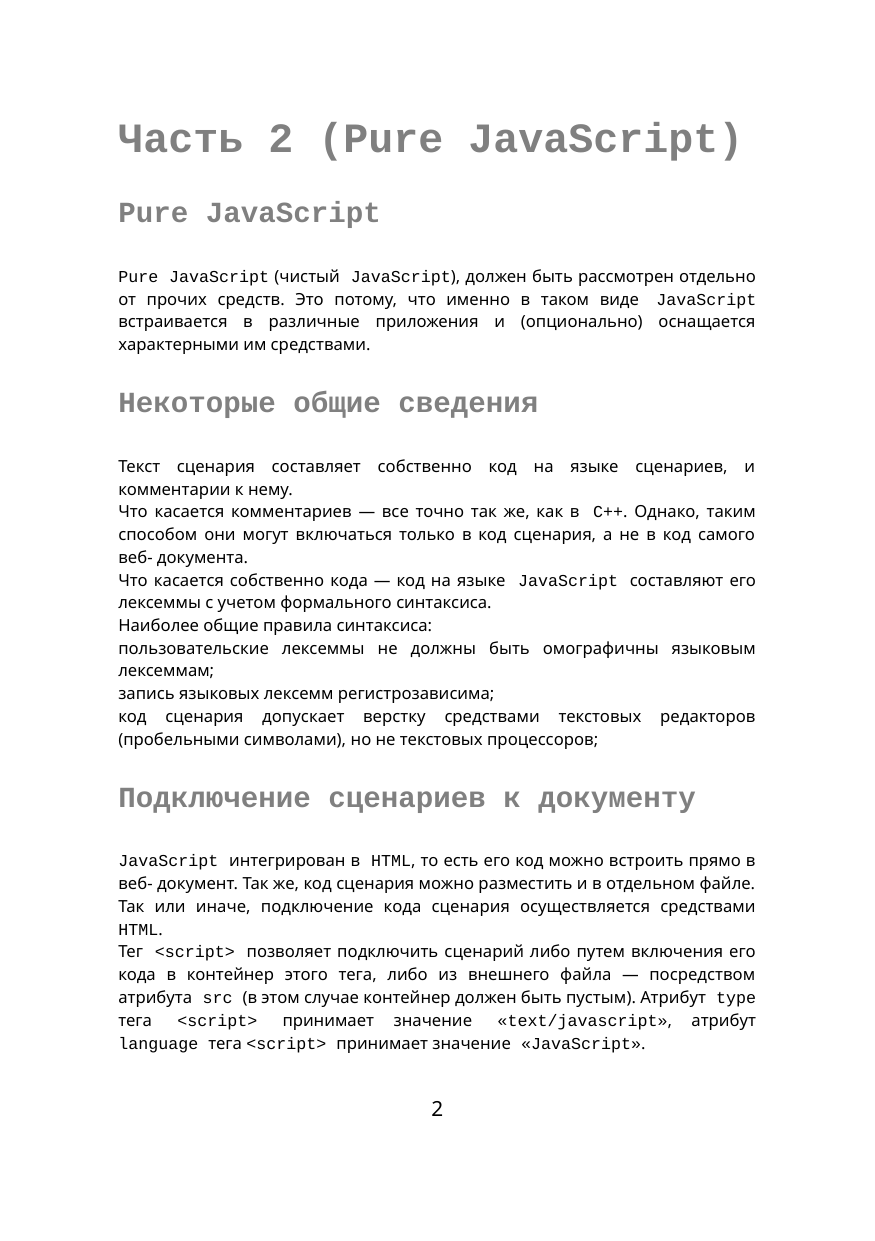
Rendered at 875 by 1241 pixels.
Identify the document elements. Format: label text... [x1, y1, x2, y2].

text Текст сценария составляет собственно код на языке сценариев, и комментарии к нему. [118, 454, 756, 500]
text JavaScript интегрирован в HTML, то есть его код можно встроить прямо в веб- документ. Так же, код сценария можно разместить и в отдельном файле. Так или иначе, подключение кода сценария осуществляется средствами HTML. [118, 849, 756, 940]
text Тег <script> позволяет подключить сценарий либо путем включения его кода в контейнер этого тега, либо из внешнего файла — посредством атрибута src (в этом случае контейнер должен быть пустым). Атрибут type тега <script> принимает значение «text/javascript», атрибут language тега <script> принимает значение «JavaScript». [118, 940, 756, 1054]
text Pure JavaScript [118, 198, 756, 231]
text пользовательские лексеммы не должны быть омографичны языковым лексеммам; [118, 636, 756, 682]
text код сценария допускает верстку средствами текстовых редакторов (пробельными символами), но не текстовых процессоров; [118, 704, 756, 750]
text Подключение сценариев к документу [118, 783, 756, 816]
text Некоторые общие сведения [118, 388, 756, 421]
text Часть 2 (Pure JavaScript) [118, 118, 756, 165]
text Pure JavaScript (чистый JavaScript), должен быть рассмотрен отдельно от прочих средств. Это потому, что именно в таком виде JavaScript встраивается в различные приложения и (опционально) оснащается характерными им средствами. [118, 264, 756, 355]
text Что касается собственно кода — код на языке JavaScript составляют его лексеммы с учетом формального синтаксиса. [118, 568, 756, 614]
text Что касается комментариев — все точно так же, как в C++. Однако, таким способом они могут включаться только в код сценария, а не в код самого веб- документа. [118, 500, 756, 568]
text Наиболее общие правила синтаксиса: [118, 614, 756, 636]
text запись языковых лексемм регистрозависима; [118, 682, 756, 704]
